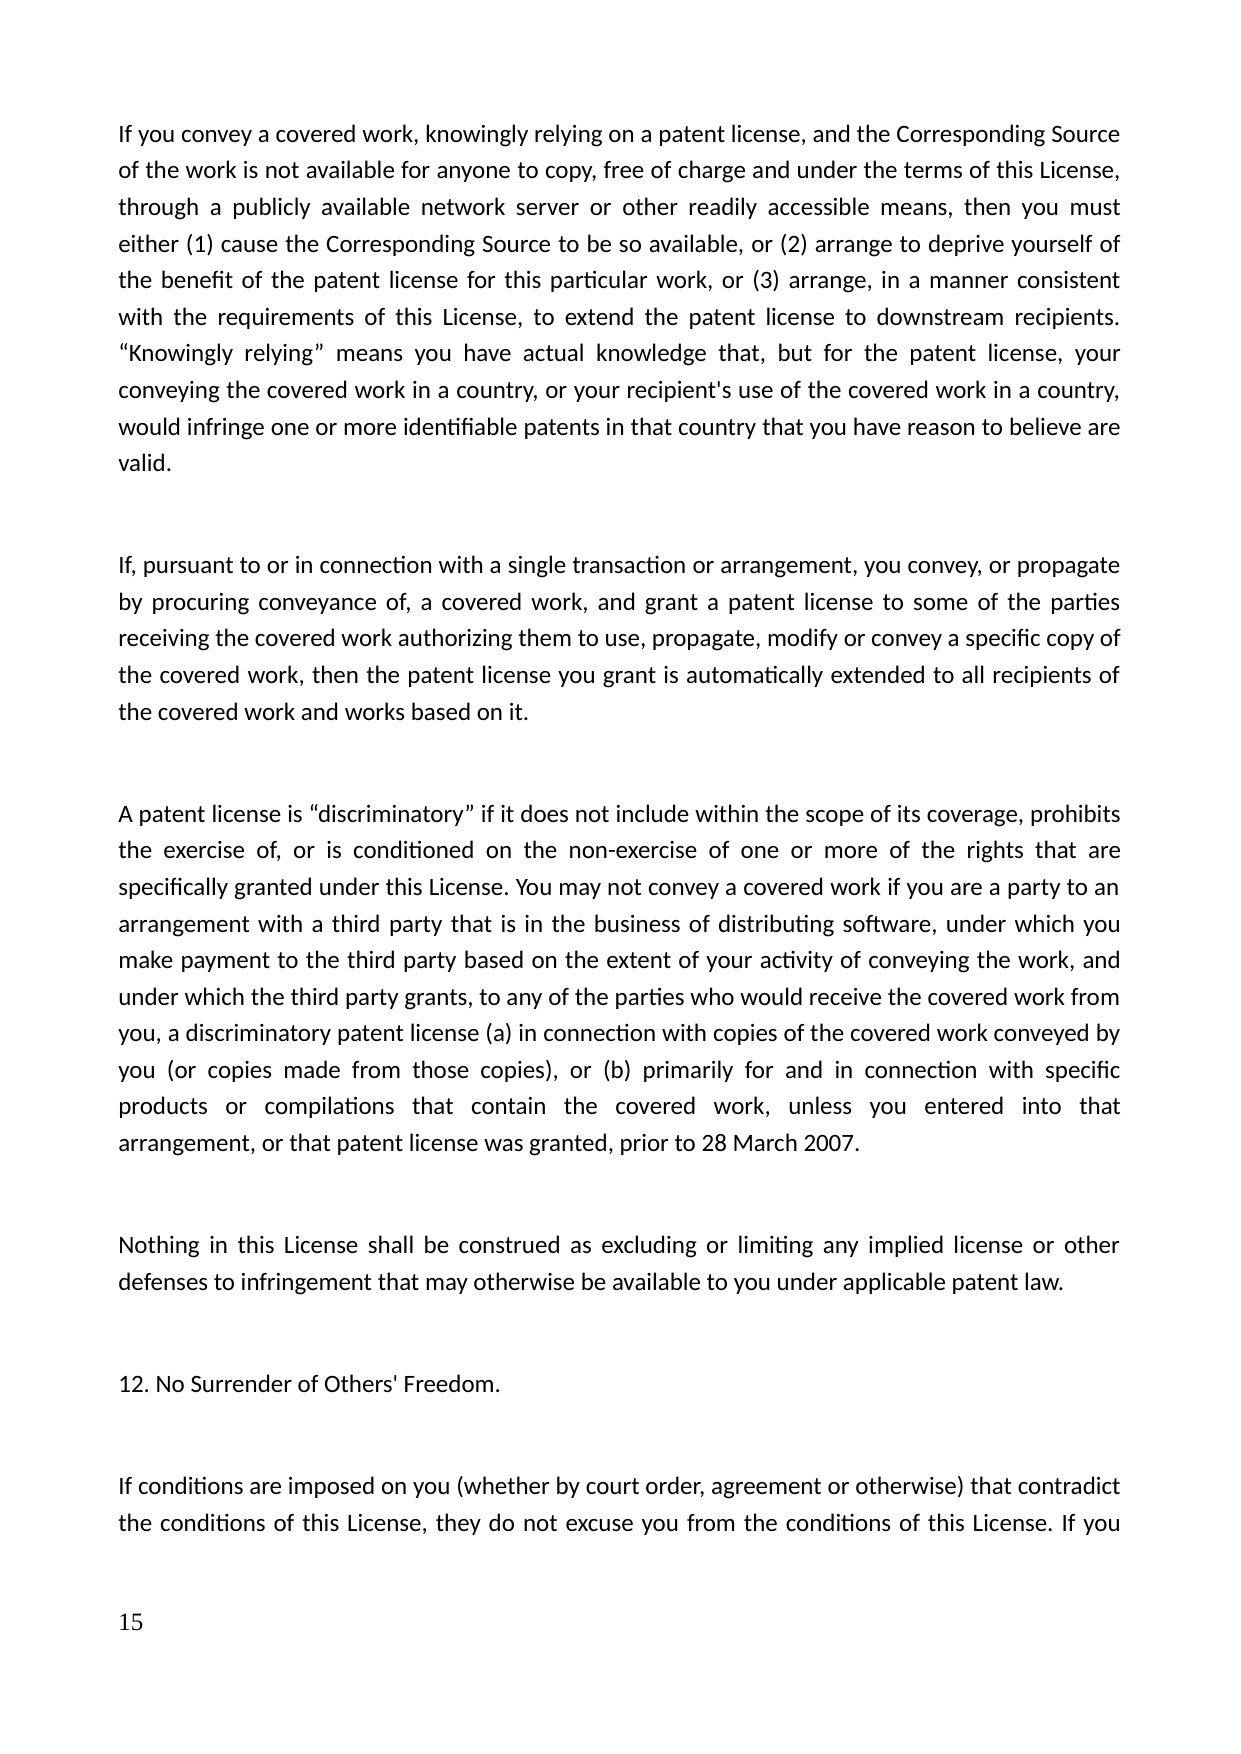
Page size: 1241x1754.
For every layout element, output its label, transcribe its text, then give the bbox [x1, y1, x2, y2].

text If you convey a covered work, knowingly relying on a patent license, and the Corresponding Source of the work is not available for anyone to copy, free of charge and under the terms of this License, through a publicly available network server or other readily accessible means, then you must either (1) cause the Corresponding Source to be so available, or (2) arrange to deprive yourself of the benefit of the patent license for this particular work, or (3) arrange, in a manner consistent with the requirements of this License, to extend the patent license to downstream recipients. “Knowingly relying” means you have actual knowledge that, but for the patent license, your conveying the covered work in a country, or your recipient's use of the covered work in a country, would infringe one or more identifiable patents in that country that you have reason to believe are valid. [118, 118, 1122, 478]
text 12. No Surrender of Others' Freedom. [118, 1368, 1122, 1399]
text Nothing in this License shall be construed as excluding or limiting any implied license or other defenses to infringement that may otherwise be available to you under applicable patent law. [118, 1229, 1122, 1296]
text If, pursuant to or in connection with a single transaction or arrangement, you convey, or propagate by procuring conveyance of, a covered work, and grant a patent license to some of the parties receiving the covered work authorizing them to use, propagate, modify or convey a specific copy of the covered work, then the patent license you grant is automatically extended to all recipients of the covered work and works based on it. [118, 549, 1122, 726]
text If conditions are imposed on you (whether by court order, agreement or otherwise) that contradict the conditions of this License, they do not excuse you from the conditions of this License. If you [118, 1471, 1122, 1538]
text A patent license is “discriminatory” if it does not include within the scope of its coverage, prohibits the exercise of, or is conditioned on the non-exercise of one or more of the rights that are specifically granted under this License. You may not convey a covered work if you are a party to an arrangement with a third party that is in the business of distributing software, under which you make payment to the third party based on the extent of your activity of conveying the work, and under which the third party grants, to any of the parties who would receive the covered work from you, a discriminatory patent license (a) in connection with copies of the covered work conveyed by you (or copies made from those copies), or (b) primarily for and in connection with specific products or compilations that contain the covered work, unless you entered into that arrangement, or that patent license was granted, prior to 28 March 2007. [118, 798, 1122, 1158]
